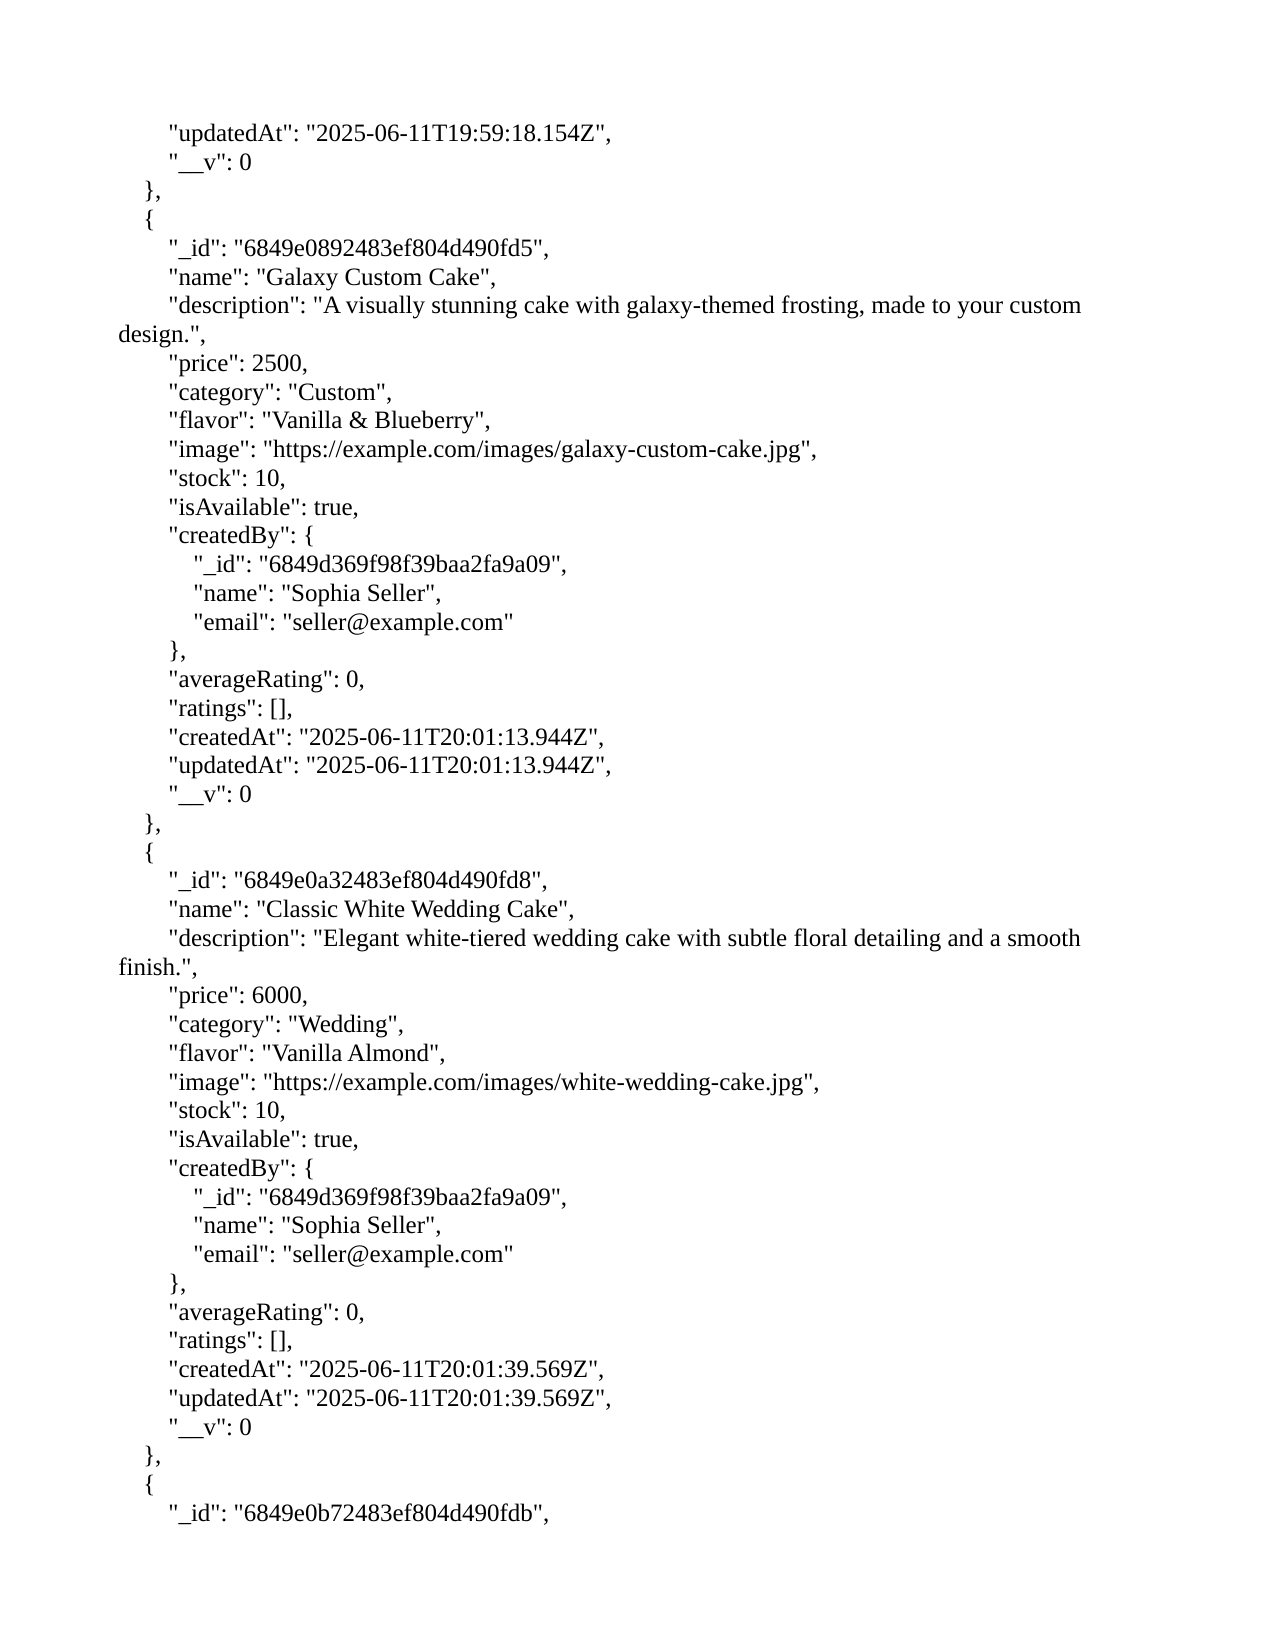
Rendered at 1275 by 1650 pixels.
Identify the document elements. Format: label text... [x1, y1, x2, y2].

text { [118, 1469, 1157, 1498]
text "isAvailable": true, [118, 492, 1157, 521]
text "createdBy": { [118, 521, 1157, 549]
text }, [118, 1268, 1157, 1297]
text "category": "Custom", [118, 377, 1157, 406]
text "_id": "6849e0a32483ef804d490fd8", [118, 866, 1157, 894]
text "image": "https://example.com/images/galaxy-custom-cake.jpg", [118, 434, 1157, 463]
text "__v": 0 [118, 1412, 1157, 1441]
text "name": "Sophia Seller", [118, 578, 1157, 607]
text "updatedAt": "2025-06-11T20:01:13.944Z", [118, 751, 1157, 779]
text "__v": 0 [118, 779, 1157, 808]
text "createdAt": "2025-06-11T20:01:13.944Z", [118, 722, 1157, 751]
text "name": "Galaxy Custom Cake", [118, 262, 1157, 291]
text "stock": 10, [118, 463, 1157, 492]
text "_id": "6849e0892483ef804d490fd5", [118, 233, 1157, 262]
text "_id": "6849d369f98f39baa2fa9a09", [118, 1182, 1157, 1211]
text "createdAt": "2025-06-11T20:01:39.569Z", [118, 1354, 1157, 1383]
text "price": 6000, [118, 981, 1157, 1009]
text "ratings": [], [118, 1326, 1157, 1354]
text "name": "Sophia Seller", [118, 1211, 1157, 1239]
text }, [118, 1441, 1157, 1469]
text "_id": "6849d369f98f39baa2fa9a09", [118, 549, 1157, 578]
text "averageRating": 0, [118, 1297, 1157, 1326]
text }, [118, 808, 1157, 837]
text "isAvailable": true, [118, 1124, 1157, 1153]
text "_id": "6849e0b72483ef804d490fdb", [118, 1498, 1157, 1527]
text "email": "seller@example.com" [118, 607, 1157, 636]
text "name": "Classic White Wedding Cake", [118, 894, 1157, 923]
text }, [118, 176, 1157, 204]
text "createdBy": { [118, 1153, 1157, 1182]
text "ratings": [], [118, 693, 1157, 722]
text "updatedAt": "2025-06-11T19:59:18.154Z", [118, 118, 1157, 147]
text "email": "seller@example.com" [118, 1239, 1157, 1268]
text }, [118, 636, 1157, 664]
text "description": "Elegant white-tiered wedding cake with subtle floral detailing and a smooth finish.", [118, 923, 1157, 981]
text { [118, 204, 1157, 233]
text "price": 2500, [118, 348, 1157, 377]
text { [118, 837, 1157, 866]
text "description": "A visually stunning cake with galaxy-themed frosting, made to your custom design.", [118, 291, 1157, 348]
text "updatedAt": "2025-06-11T20:01:39.569Z", [118, 1383, 1157, 1412]
text "image": "https://example.com/images/white-wedding-cake.jpg", [118, 1067, 1157, 1096]
text "flavor": "Vanilla & Blueberry", [118, 406, 1157, 434]
text "averageRating": 0, [118, 664, 1157, 693]
text "flavor": "Vanilla Almond", [118, 1038, 1157, 1067]
text "stock": 10, [118, 1096, 1157, 1124]
text "__v": 0 [118, 147, 1157, 176]
text "category": "Wedding", [118, 1009, 1157, 1038]
